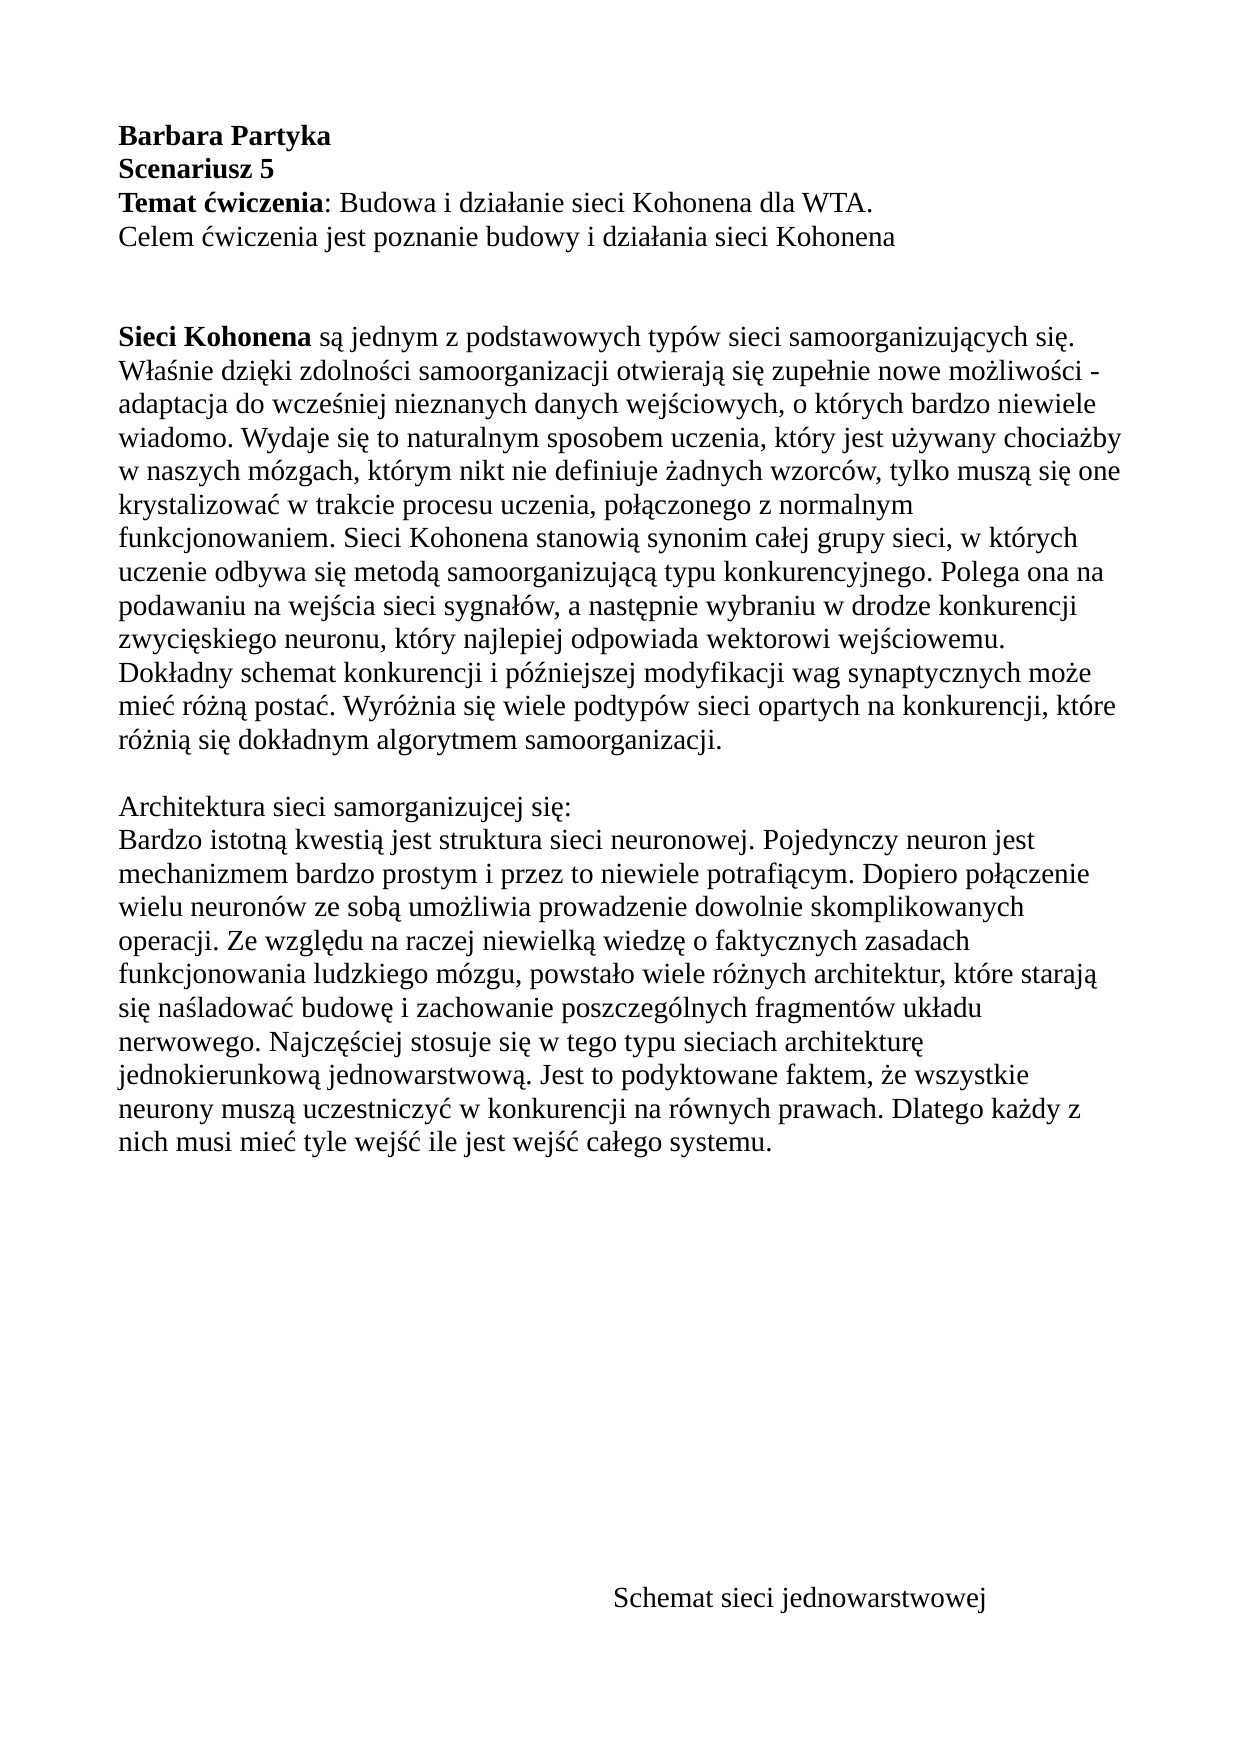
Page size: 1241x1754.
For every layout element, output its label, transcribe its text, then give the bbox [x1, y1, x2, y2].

text Schemat sieci jednowarstwowej [118, 1191, 1122, 1613]
text Temat ćwiczenia: Budowa i działanie sieci Kohonena dla WTA. [118, 185, 1122, 219]
text Scenariusz 5 [118, 152, 1122, 185]
text Architektura sieci samorganizujcej się: Bardzo istotną kwestią jest struktura sieci neuronowej. Pojedynczy neuron jest mechanizmem bardzo prostym i przez to niewiele potrafiącym. Dopiero połączenie wielu neuronów ze sobą umożliwia prowadzenie dowolnie skomplikowanych operacji. Ze względu na raczej niewielką wiedzę o faktycznych zasadach funkcjonowania ludzkiego mózgu, powstało wiele różnych architektur, które starają się naśladować budowę i zachowanie poszczególnych fragmentów układu nerwowego. Najczęściej stosuje się w tego typu sieciach architekturę jednokierunkową jednowarstwową. Jest to podyktowane faktem, że wszystkie neurony muszą uczestniczyć w konkurencji na równych prawach. Dlatego każdy z nich musi mieć tyle wejść ile jest wejść całego systemu. [118, 789, 1122, 1158]
text Celem ćwiczenia jest poznanie budowy i działania sieci Kohonena [118, 219, 1122, 252]
text Barbara Partyka [118, 118, 1122, 152]
text Sieci Kohonena są jednym z podstawowych typów sieci samoorganizujących się. Właśnie dzięki zdolności samoorganizacji otwierają się zupełnie nowe możliwości - adaptacja do wcześniej nieznanych danych wejściowych, o których bardzo niewiele wiadomo. Wydaje się to naturalnym sposobem uczenia, który jest używany chociażby w naszych mózgach, którym nikt nie definiuje żadnych wzorców, tylko muszą się one krystalizować w trakcie procesu uczenia, połączonego z normalnym funkcjonowaniem. Sieci Kohonena stanowią synonim całej grupy sieci, w których uczenie odbywa się metodą samoorganizującą typu konkurencyjnego. Polega ona na podawaniu na wejścia sieci sygnałów, a następnie wybraniu w drodze konkurencji zwycięskiego neuronu, który najlepiej odpowiada wektorowi wejściowemu. Dokładny schemat konkurencji i późniejszej modyfikacji wag synaptycznych może mieć różną postać. Wyróżnia się wiele podtypów sieci opartych na konkurencji, które różnią się dokładnym algorytmem samoorganizacji. [118, 319, 1122, 755]
